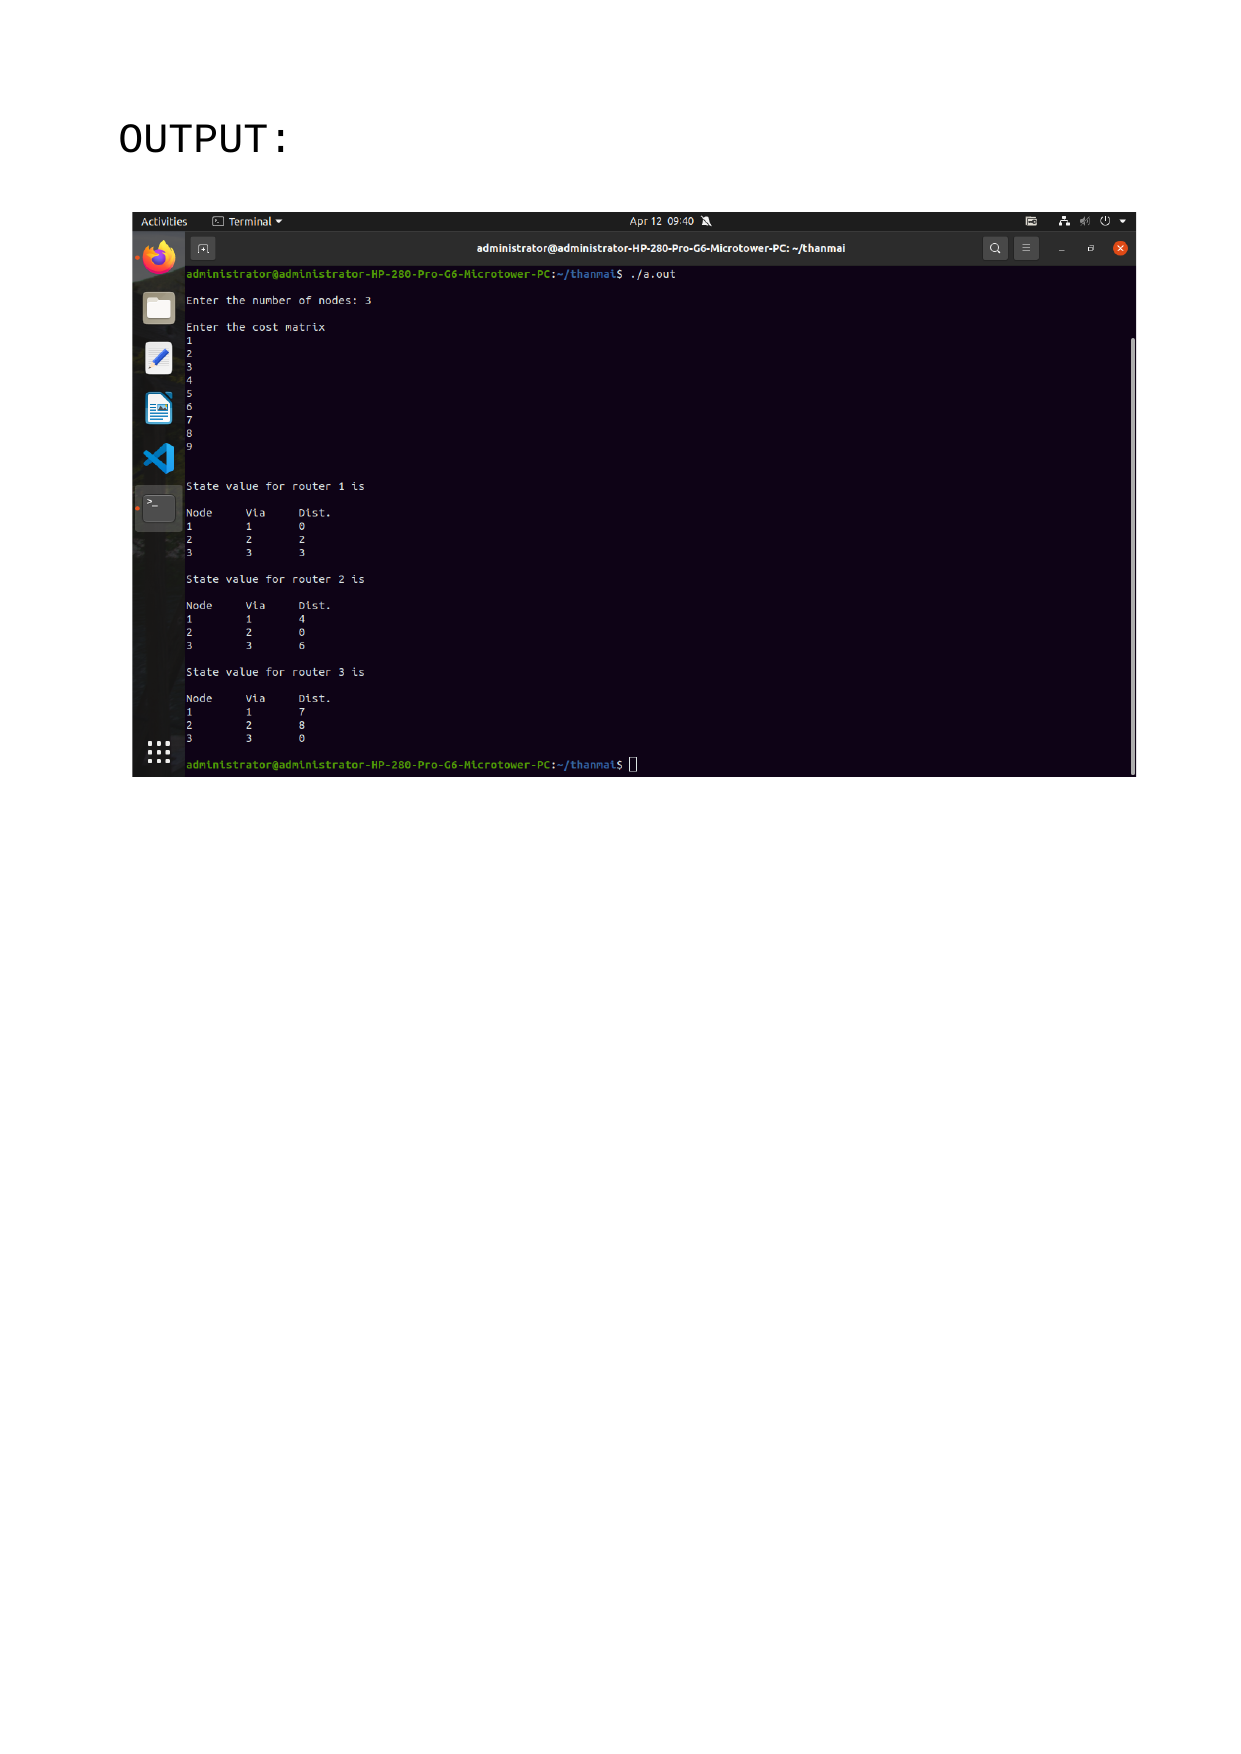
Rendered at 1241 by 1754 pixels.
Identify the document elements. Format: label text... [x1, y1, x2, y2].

picture [132, 212, 1137, 777]
text OUTPUT: [118, 118, 1122, 165]
